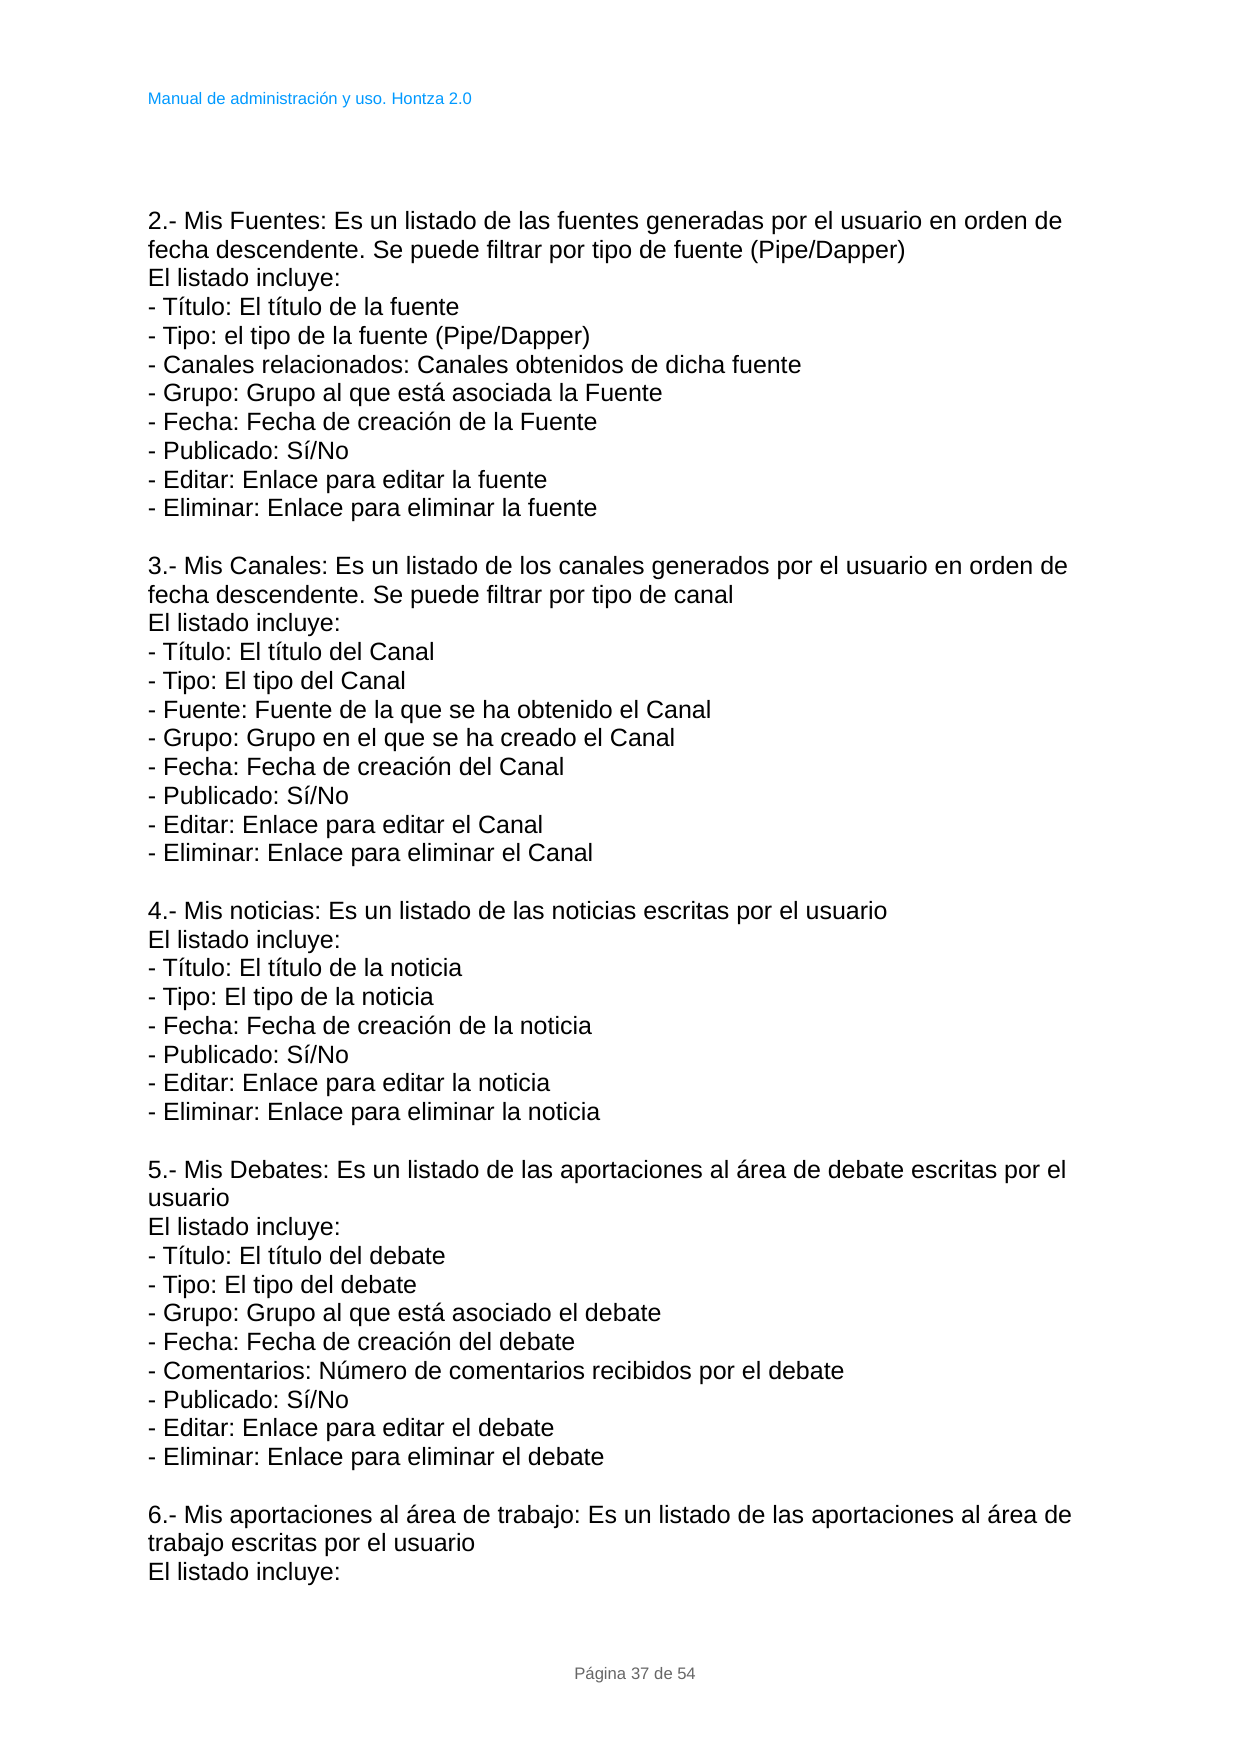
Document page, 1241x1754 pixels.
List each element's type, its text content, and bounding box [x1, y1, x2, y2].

text - Tipo: el tipo de la fuente (Pipe/Dapper) [148, 321, 1122, 349]
text - Grupo: Grupo en el que se ha creado el Canal [148, 723, 1122, 752]
text - Eliminar: Enlace para eliminar la fuente [148, 493, 1122, 522]
text - Título: El título de la noticia [148, 953, 1122, 982]
text - Publicado: Sí/No [148, 781, 1122, 809]
text - Publicado: Sí/No [148, 436, 1122, 464]
text - Título: El título del Canal [148, 637, 1122, 666]
text - Editar: Enlace para editar el Canal [148, 809, 1122, 838]
text - Editar: Enlace para editar el debate [148, 1413, 1122, 1442]
text - Título: El título del debate [148, 1241, 1122, 1269]
text - Canales relacionados: Canales obtenidos de dicha fuente [148, 349, 1122, 378]
text - Título: El título de la fuente [148, 292, 1122, 321]
text 6.- Mis aportaciones al área de trabajo: Es un listado de las aportaciones al área de trabajo escritas por el usuario [148, 1499, 1122, 1557]
text - Publicado: Sí/No [148, 1384, 1122, 1413]
text - Eliminar: Enlace para eliminar el debate [148, 1442, 1122, 1471]
text - Tipo: El tipo del Canal [148, 666, 1122, 694]
text El listado incluye: [148, 263, 1122, 292]
text 3.- Mis Canales: Es un listado de los canales generados por el usuario en orden de fecha descendente. Se puede filtrar por tipo de canal [148, 551, 1122, 608]
text 2.- Mis Fuentes: Es un listado de las fuentes generadas por el usuario en orden de fecha descendente. Se puede filtrar por tipo de fuente (Pipe/Dapper) [148, 206, 1122, 263]
text - Fecha: Fecha de creación de la noticia [148, 1011, 1122, 1039]
text - Tipo: El tipo de la noticia [148, 982, 1122, 1011]
text El listado incluye: [148, 1212, 1122, 1241]
text El listado incluye: [148, 1557, 1122, 1586]
text El listado incluye: [148, 924, 1122, 953]
text - Fecha: Fecha de creación de la Fuente [148, 407, 1122, 436]
text El listado incluye: [148, 608, 1122, 637]
text 4.- Mis noticias: Es un listado de las noticias escritas por el usuario [148, 896, 1122, 924]
text - Grupo: Grupo al que está asociada la Fuente [148, 378, 1122, 407]
text - Fecha: Fecha de creación del debate [148, 1327, 1122, 1356]
text - Comentarios: Número de comentarios recibidos por el debate [148, 1356, 1122, 1384]
text - Publicado: Sí/No [148, 1039, 1122, 1068]
text - Tipo: El tipo del debate [148, 1269, 1122, 1298]
text - Eliminar: Enlace para eliminar el Canal [148, 838, 1122, 867]
text - Grupo: Grupo al que está asociado el debate [148, 1298, 1122, 1327]
text - Eliminar: Enlace para eliminar la noticia [148, 1097, 1122, 1126]
text - Editar: Enlace para editar la fuente [148, 464, 1122, 493]
text - Fuente: Fuente de la que se ha obtenido el Canal [148, 694, 1122, 723]
text 5.- Mis Debates: Es un listado de las aportaciones al área de debate escritas por el usuario [148, 1154, 1122, 1212]
text - Editar: Enlace para editar la noticia [148, 1068, 1122, 1097]
text - Fecha: Fecha de creación del Canal [148, 752, 1122, 781]
